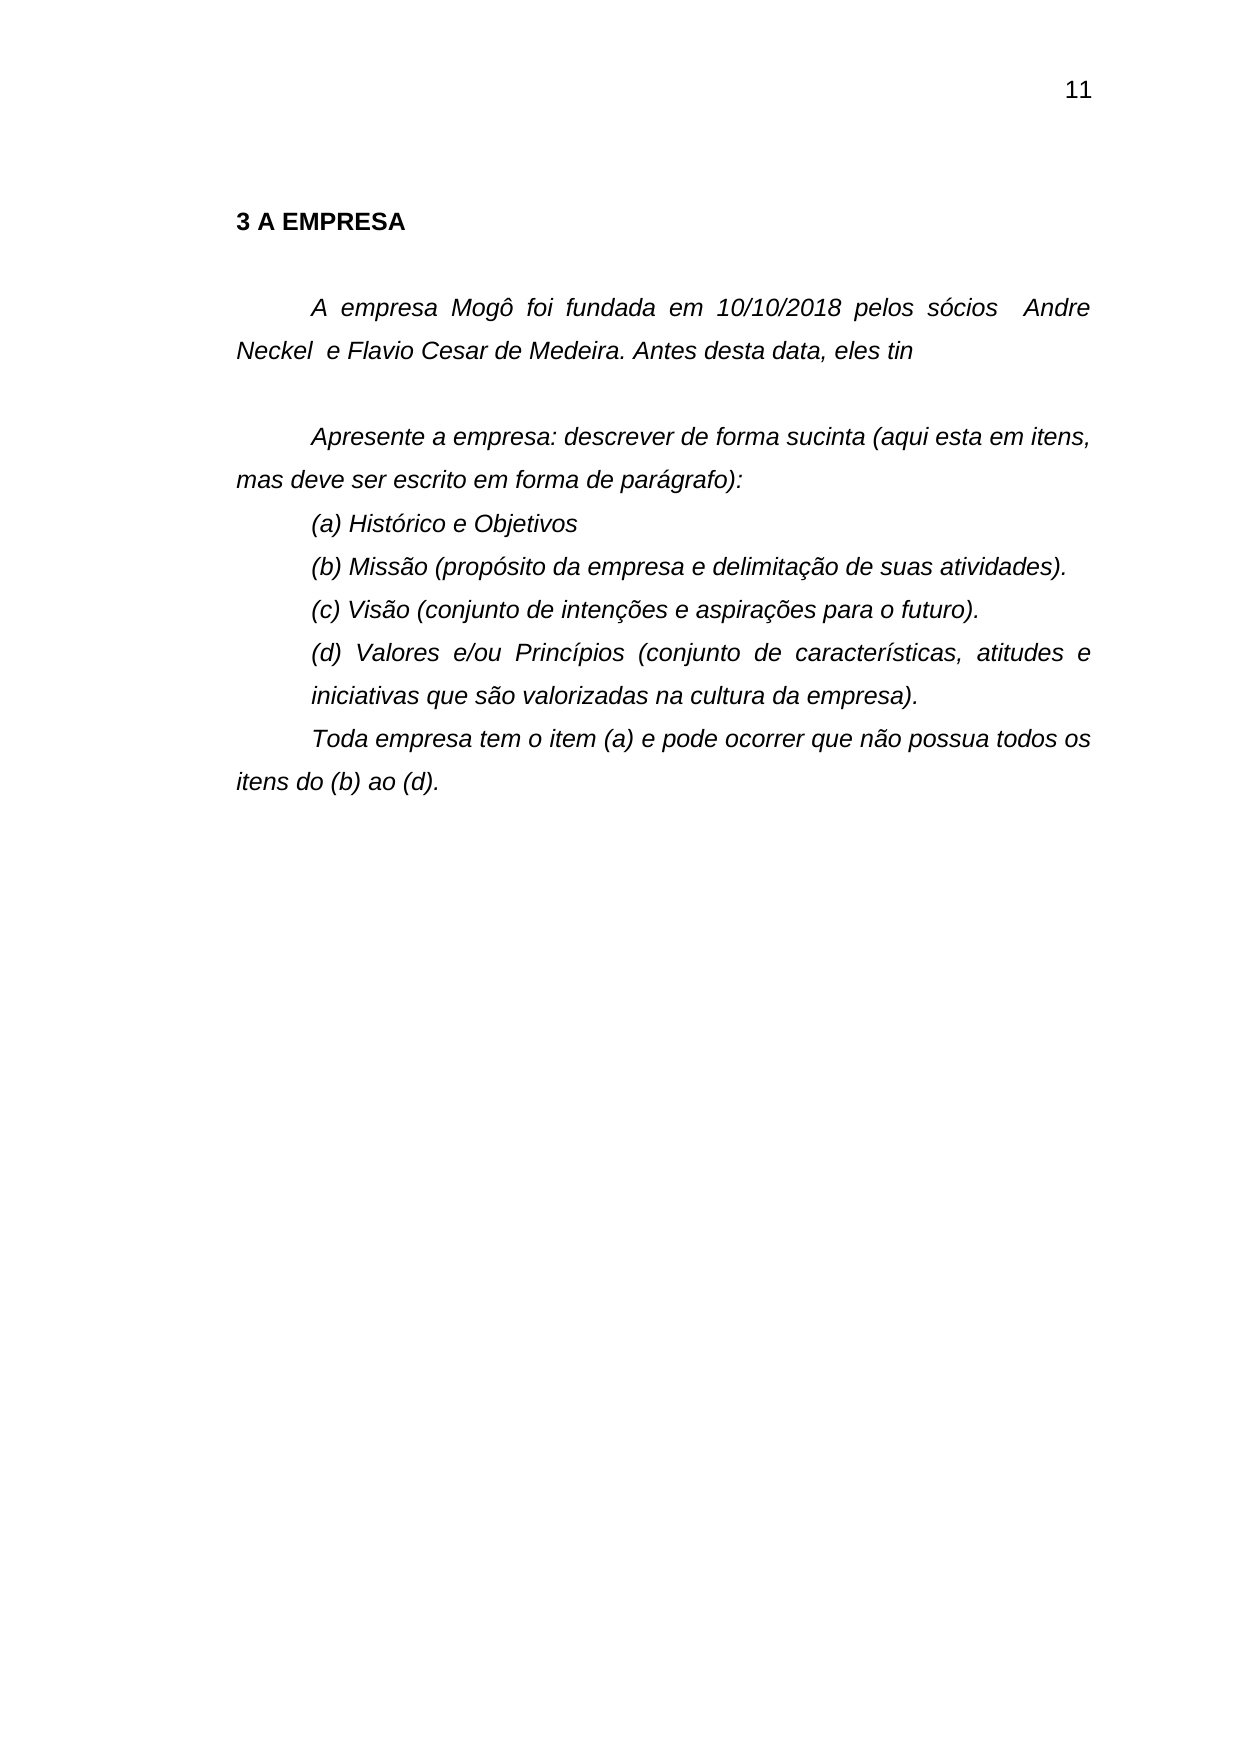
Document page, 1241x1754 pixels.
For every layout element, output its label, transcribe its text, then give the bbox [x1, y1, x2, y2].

text (c) Visão (conjunto de intenções e aspirações para o futuro). [236, 595, 1092, 624]
text Toda empresa tem o item (a) e pode ocorrer que não possua todos os itens do (b) ao (d). [236, 724, 1092, 796]
text (d) Valores e/ou Princípios (conjunto de características, atitudes e iniciativas que são valorizadas na cultura da empresa). [311, 638, 1092, 710]
text A empresa Mogô foi fundada em 10/10/2018 pelos sócios Andre Neckel e Flavio Cesar de Medeira. Antes desta data, eles tin [236, 293, 1092, 365]
text (b) Missão (propósito da empresa e delimitação de suas atividades). [236, 552, 1092, 581]
text Apresente a empresa: descrever de forma sucinta (aqui esta em itens, mas deve ser escrito em forma de parágrafo): [236, 422, 1092, 494]
list Histórico e Objetivos [311, 509, 1092, 537]
subtitle 3 A Empresa [236, 207, 1092, 236]
